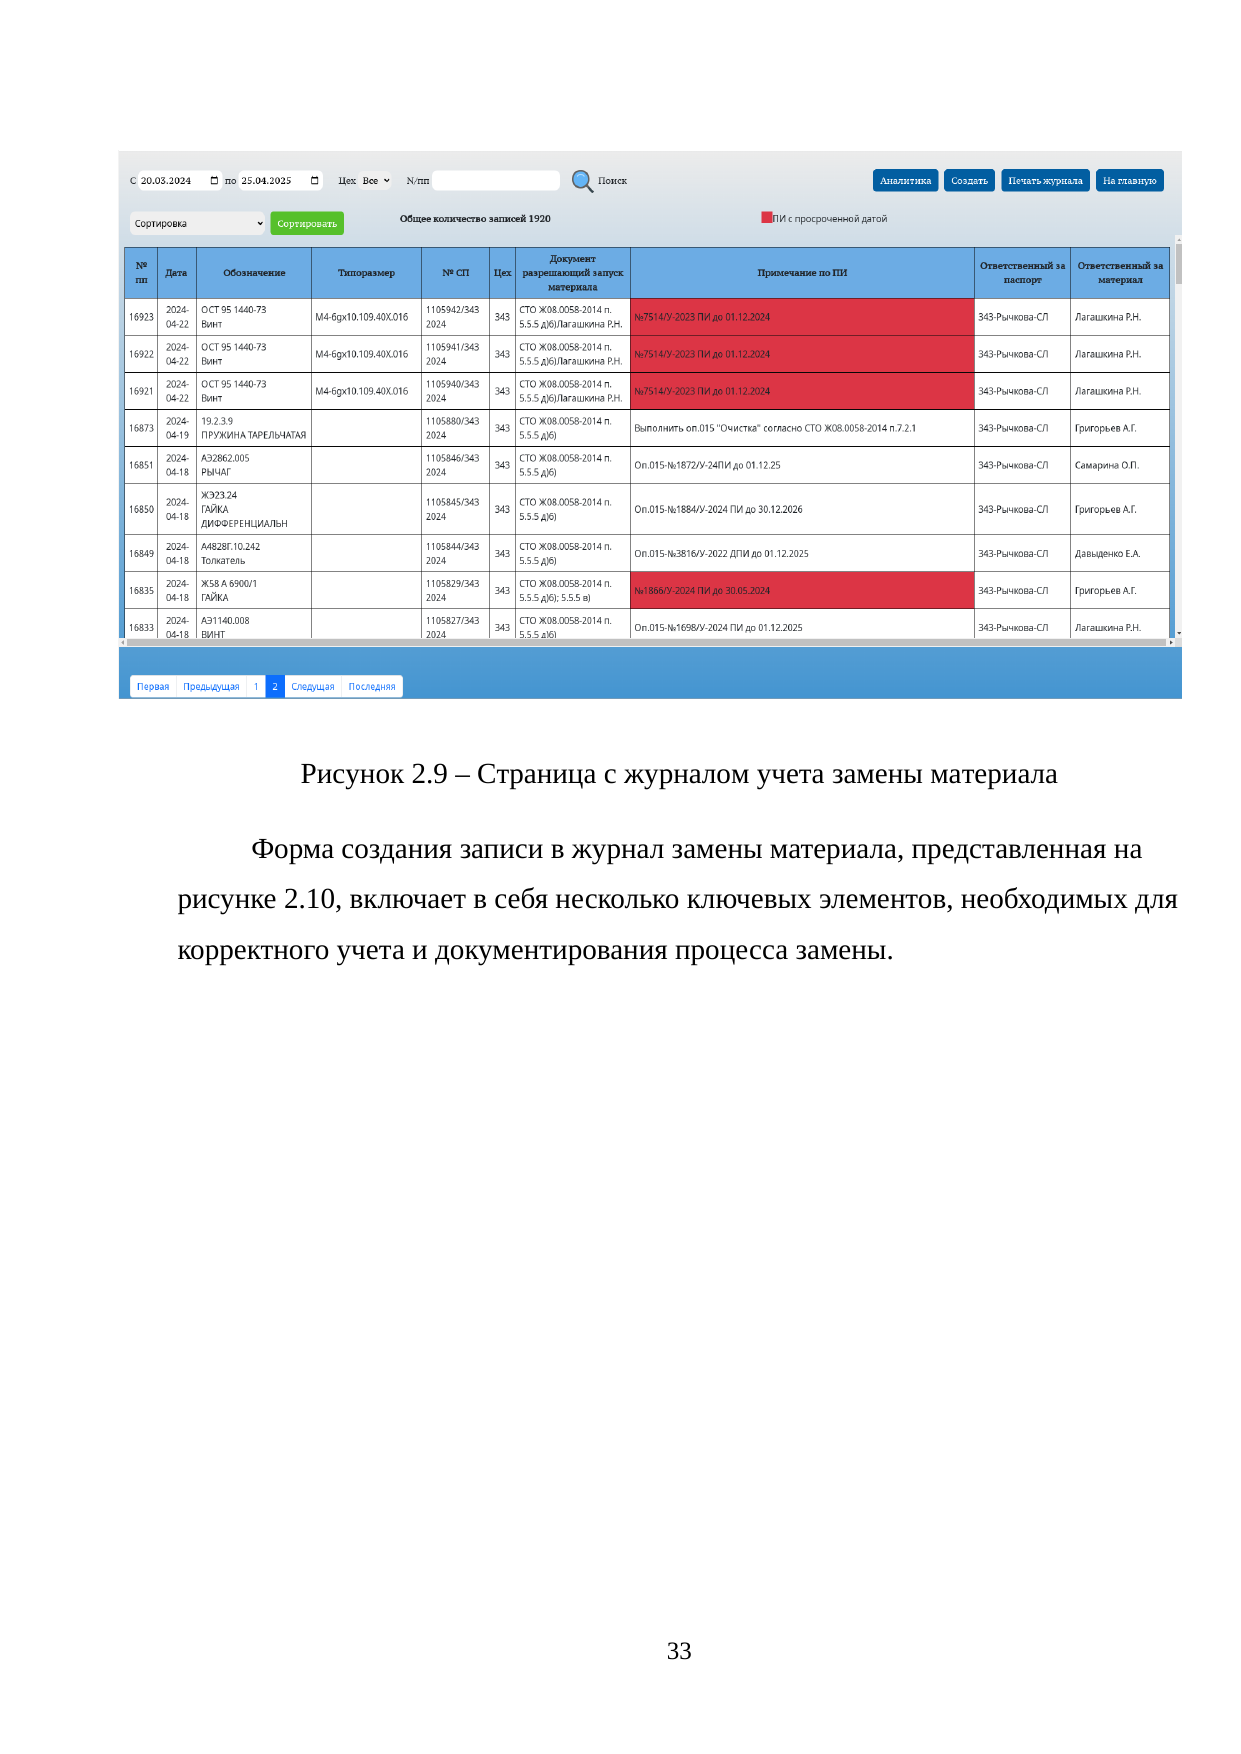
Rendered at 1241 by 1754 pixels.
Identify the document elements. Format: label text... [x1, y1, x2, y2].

picture [118, 150, 1182, 699]
text Форма создания записи в журнал замены материала, представленная на рисунке 2.10, включает в себя несколько ключевых элементов, необходимых для корректного учета и документирования процесса замены. [177, 831, 1181, 965]
text Рисунок 2.9 – Страница с журналом учета замены материала [177, 756, 1181, 789]
